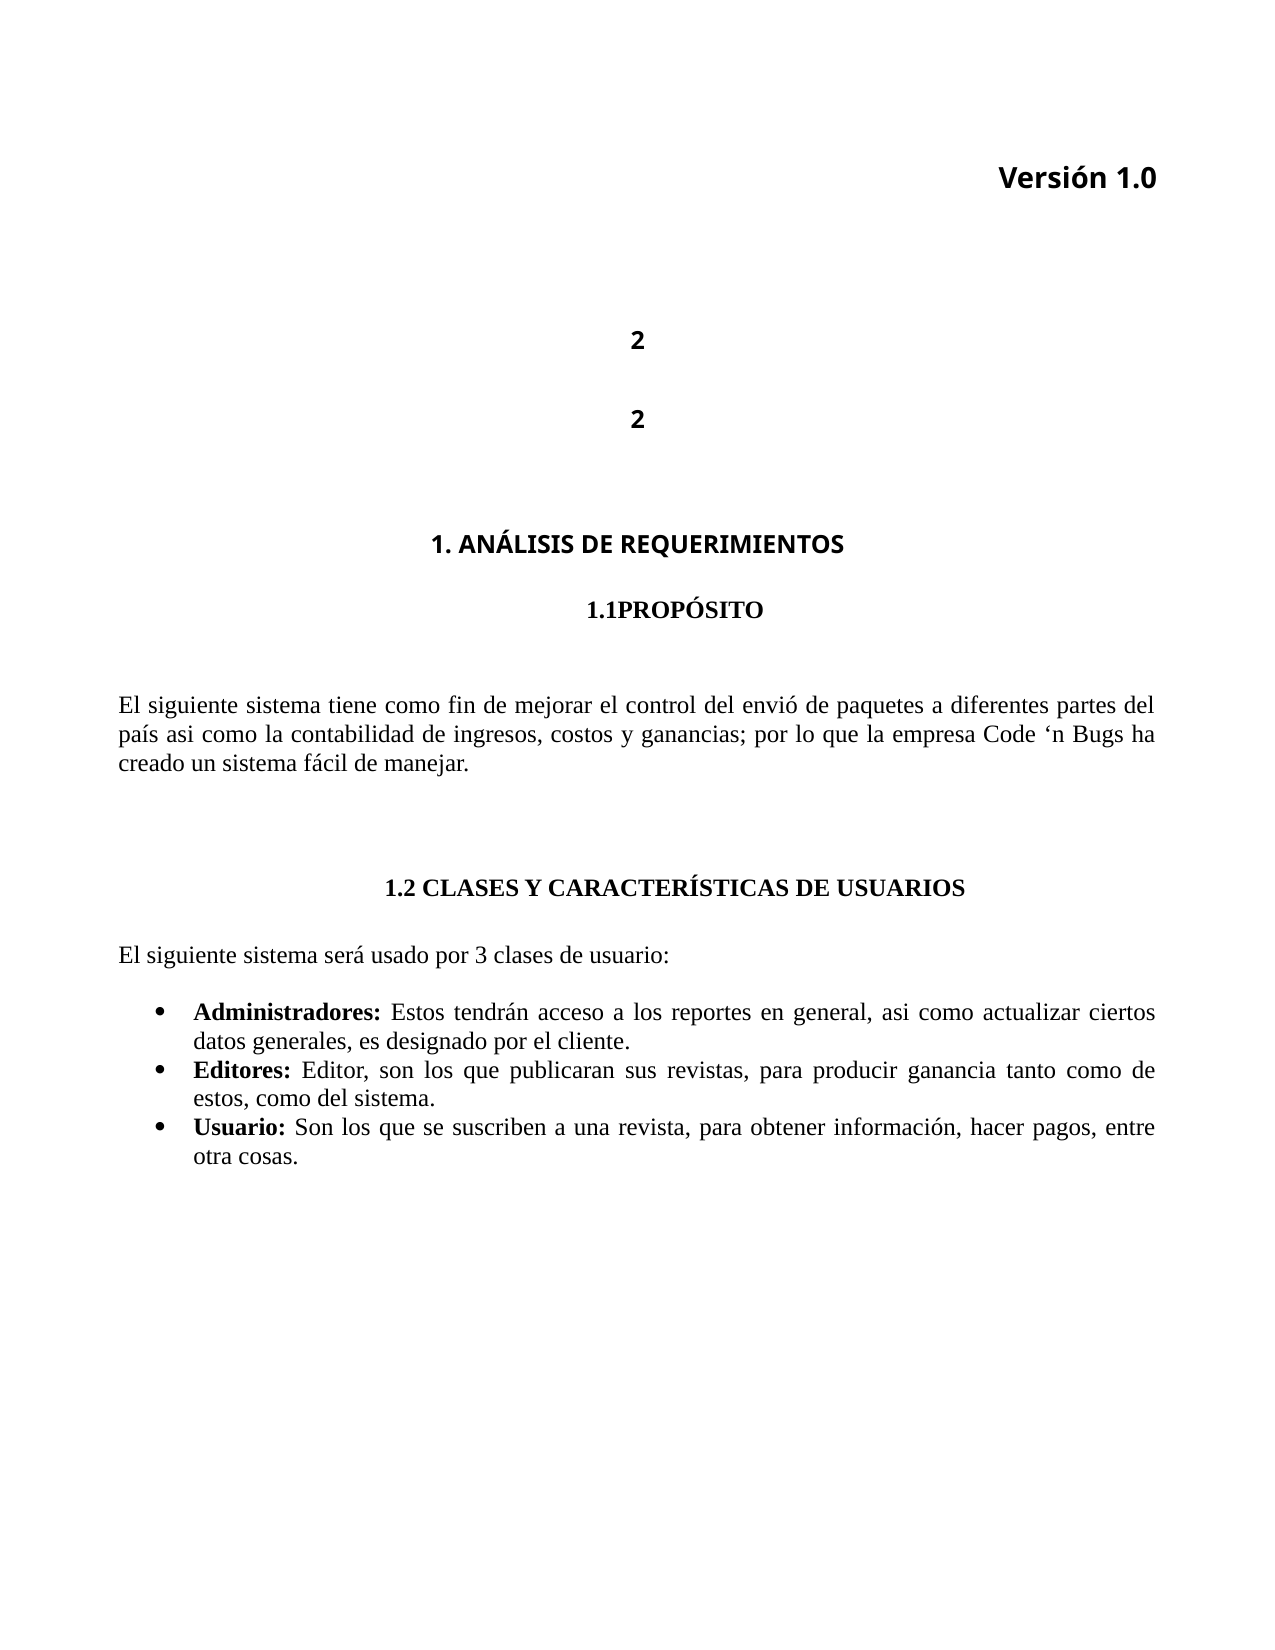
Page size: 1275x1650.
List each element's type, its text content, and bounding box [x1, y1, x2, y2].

list Administradores: Estos tendrán acceso a los reportes en general, asi como actualizar ciertos datos generales, es designado por el cliente. [156, 997, 1157, 1055]
text 1. ANÁLISIS DE REQUERIMIENTOS [118, 527, 1157, 561]
text El siguiente sistema tiene como fin de mejorar el control del envió de paquetes a diferentes partes del país asi como la contabilidad de ingresos, costos y ganancias; por lo que la empresa Code ‘n Bugs ha creado un sistema fácil de manejar. [118, 691, 1157, 777]
text Versión 1.0 [118, 158, 1157, 197]
text El siguiente sistema será usado por 3 clases de usuario: [118, 940, 1157, 968]
list Usuario: Son los que se suscriben a una revista, para obtener información, hacer pagos, entre otra cosas. [156, 1112, 1157, 1170]
text 1.2 CLASES Y CARACTERÍSTICAS DE USUARIOS [193, 873, 1157, 901]
list 1.1PROPÓSITO [156, 595, 1157, 623]
text 1 [118, 322, 1157, 356]
text 2 [118, 402, 1157, 436]
list Editores: Editor, son los que publicaran sus revistas, para producir ganancia tanto como de estos, como del sistema. [156, 1055, 1157, 1112]
